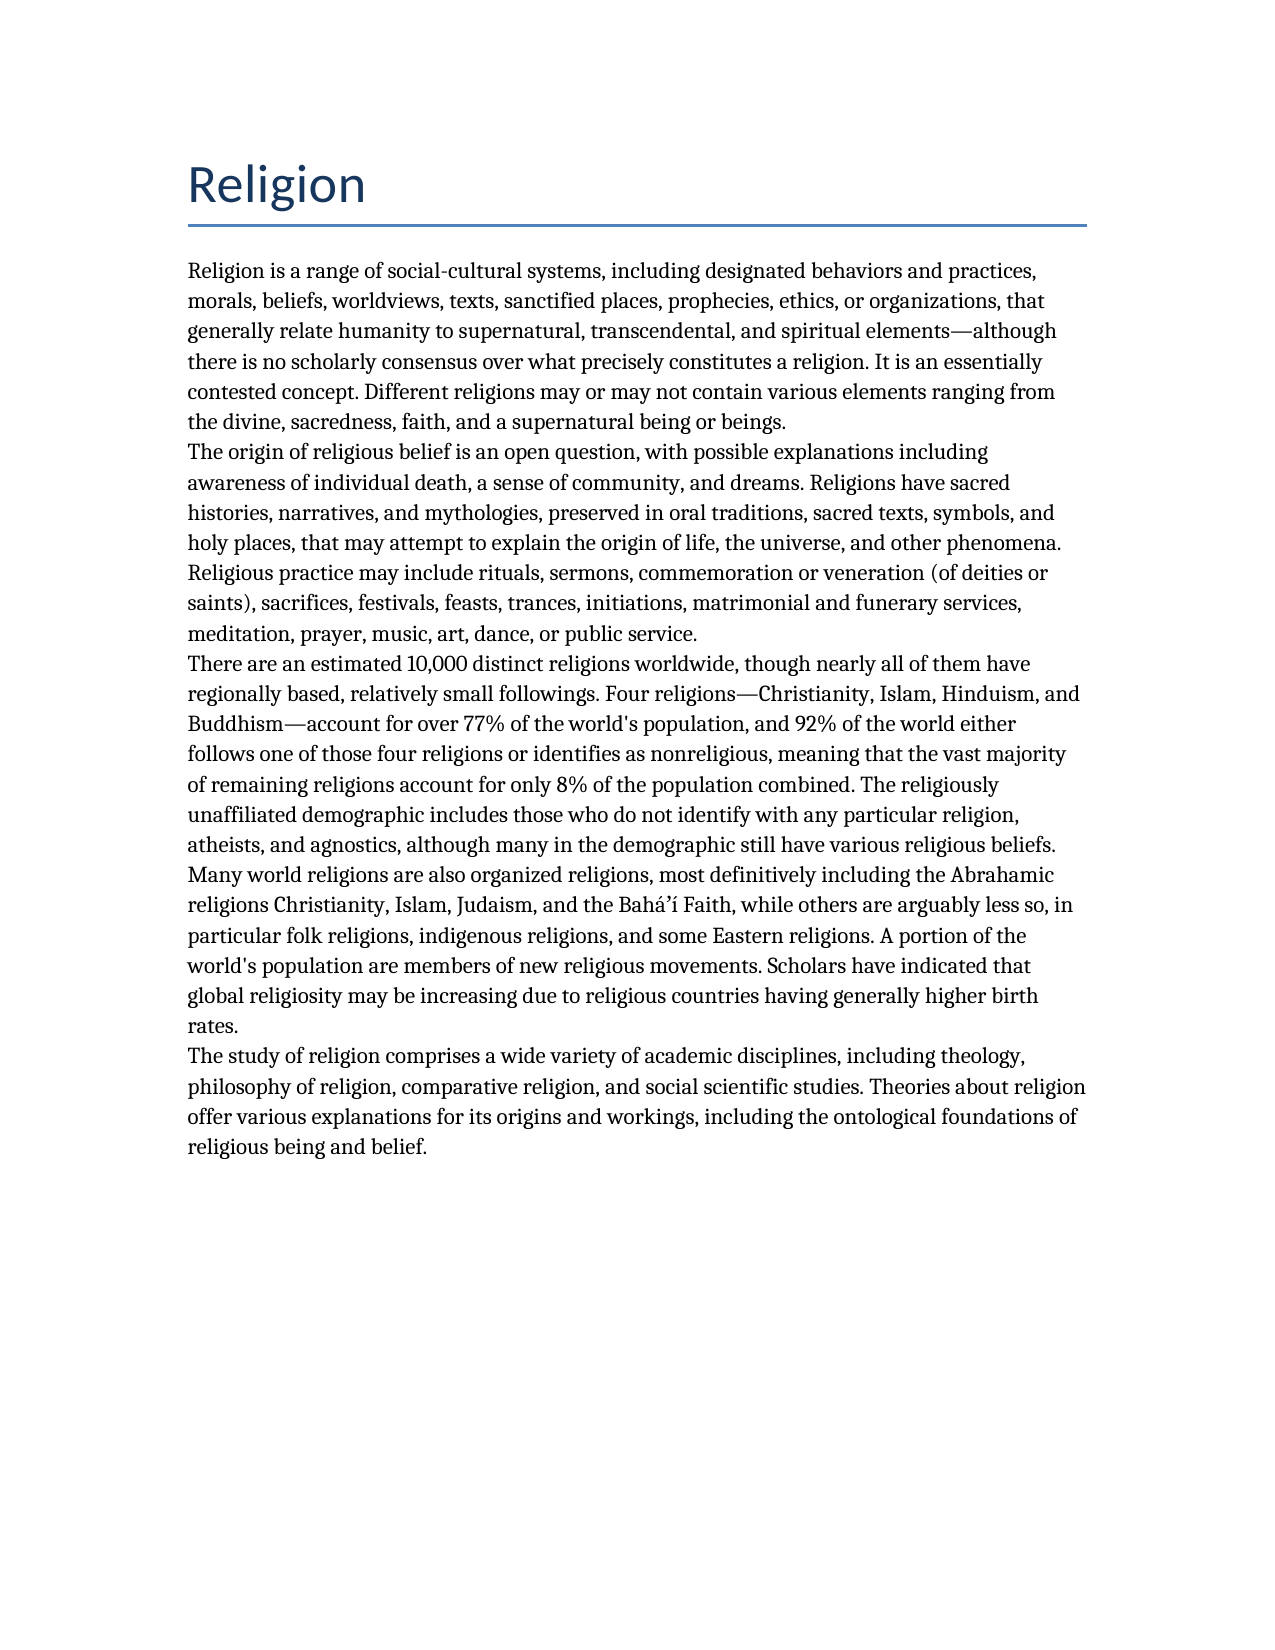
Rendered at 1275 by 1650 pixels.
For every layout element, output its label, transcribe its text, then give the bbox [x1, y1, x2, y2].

title Religion [187, 150, 1087, 227]
text Religion is a range of social-cultural systems, including designated behaviors and practices, morals, beliefs, worldviews, texts, sanctified places, prophecies, ethics, or organizations, that generally relate humanity to supernatural, transcendental, and spiritual elements—although there is no scholarly consensus over what precisely constitutes a religion. It is an essentially contested concept. Different religions may or may not contain various elements ranging from the divine, sacredness, faith, and a supernatural being or beings. The origin of religious belief is an open question, with possible explanations including awareness of individual death, a sense of community, and dreams. Religions have sacred histories, narratives, and mythologies, preserved in oral traditions, sacred texts, symbols, and holy places, that may attempt to explain the origin of life, the universe, and other phenomena. Religious practice may include rituals, sermons, commemoration or veneration (of deities or saints), sacrifices, festivals, feasts, trances, initiations, matrimonial and funerary services, meditation, prayer, music, art, dance, or public service. There are an estimated 10,000 distinct religions worldwide, though nearly all of them have regionally based, relatively small followings. Four religions—Christianity, Islam, Hinduism, and Buddhism—account for over 77% of the world's population, and 92% of the world either follows one of those four religions or identifies as nonreligious, meaning that the vast majority of remaining religions account for only 8% of the population combined. The religiously unaffiliated demographic includes those who do not identify with any particular religion, atheists, and agnostics, although many in the demographic still have various religious beliefs. Many world religions are also organized religions, most definitively including the Abrahamic religions Christianity, Islam, Judaism, and the Baháʼí Faith, while others are arguably less so, in particular folk religions, indigenous religions, and some Eastern religions. A portion of the world's population are members of new religious movements. Scholars have indicated that global religiosity may be increasing due to religious countries having generally higher birth rates. The study of religion comprises a wide variety of academic disciplines, including theology, philosophy of religion, comparative religion, and social scientific studies. Theories about religion offer various explanations for its origins and workings, including the ontological foundations of religious being and belief. [187, 258, 1087, 1160]
